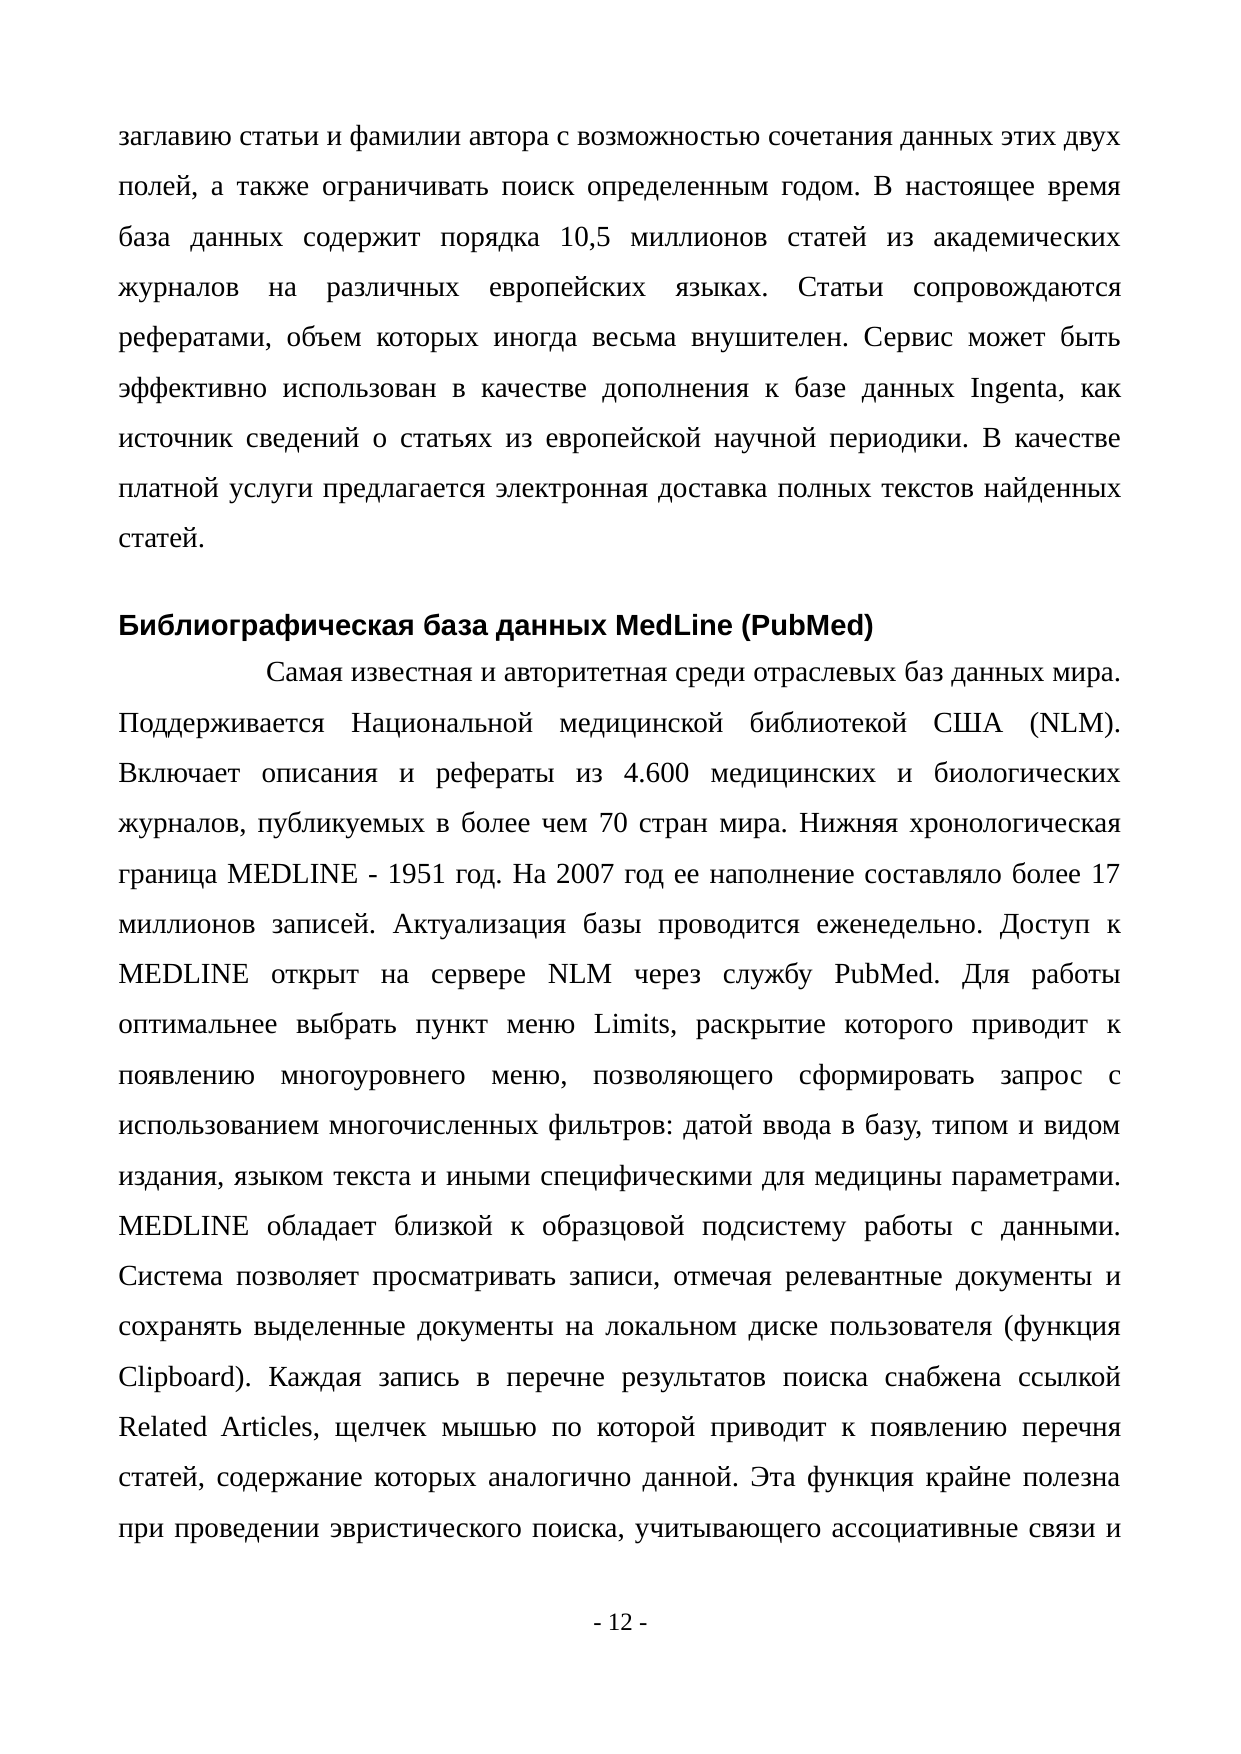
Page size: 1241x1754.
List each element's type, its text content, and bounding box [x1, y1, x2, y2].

text Самая известная и авторитетная среди отраслевых баз данных мира. Поддерживается Национальной медицинской библиотекой США (NLM). Включает описания и рефераты из 4.600 медицинских и биологических журналов, публикуемых в более чем 70 стран мира. Нижняя хронологическая граница MEDLINE - 1951 год. На 2007 год ее наполнение составляло более 17 миллионов записей. Актуализация базы проводится еженедельно. Доступ к MEDLINE открыт на сервере NLM через службу PubMed. Для работы оптимальнее выбрать пункт меню Limits, раскрытие которого приводит к появлению многоуровнего меню, позволяющего сформировать запрос с использованием многочисленных фильтров: датой ввода в базу, типом и видом издания, языком текста и иными специфическими для медицины параметрами. MEDLINE обладает близкой к образцовой подсистему работы с данными. Система позволяет просматривать записи, отмечая релевантные документы и сохранять выделенные документы на локальном диске пользователя (функция Clipboard). Каждая запись в перечне результатов поиска снабжена ссылкой Related Articles, щелчек мышью по которой приводит к появлению перечня статей, содержание которых аналогично данной. Эта функция крайне полезна при проведении эвристического поиска, учитывающего ассоциативные связи и [118, 654, 1122, 1543]
text заглавию статьи и фамилии автора с возможностью сочетания данных этих двух полей, а также ограничивать поиск определенным годом. В настоящее время база данных содержит порядка 10,5 миллионов статей из академических журналов на различных европейских языках. Статьи сопровождаются рефератами, объем которых иногда весьма внушителен. Сервис может быть эффективно использован в качестве дополнения к базе данных Ingenta, как источник сведений о статьях из европейской научной периодики. В качестве платной услуги предлагается электронная доставка полных текстов найденных статей. [118, 118, 1122, 554]
subtitle Библиографическая база данных MedLine (PubMed) [118, 608, 1122, 642]
